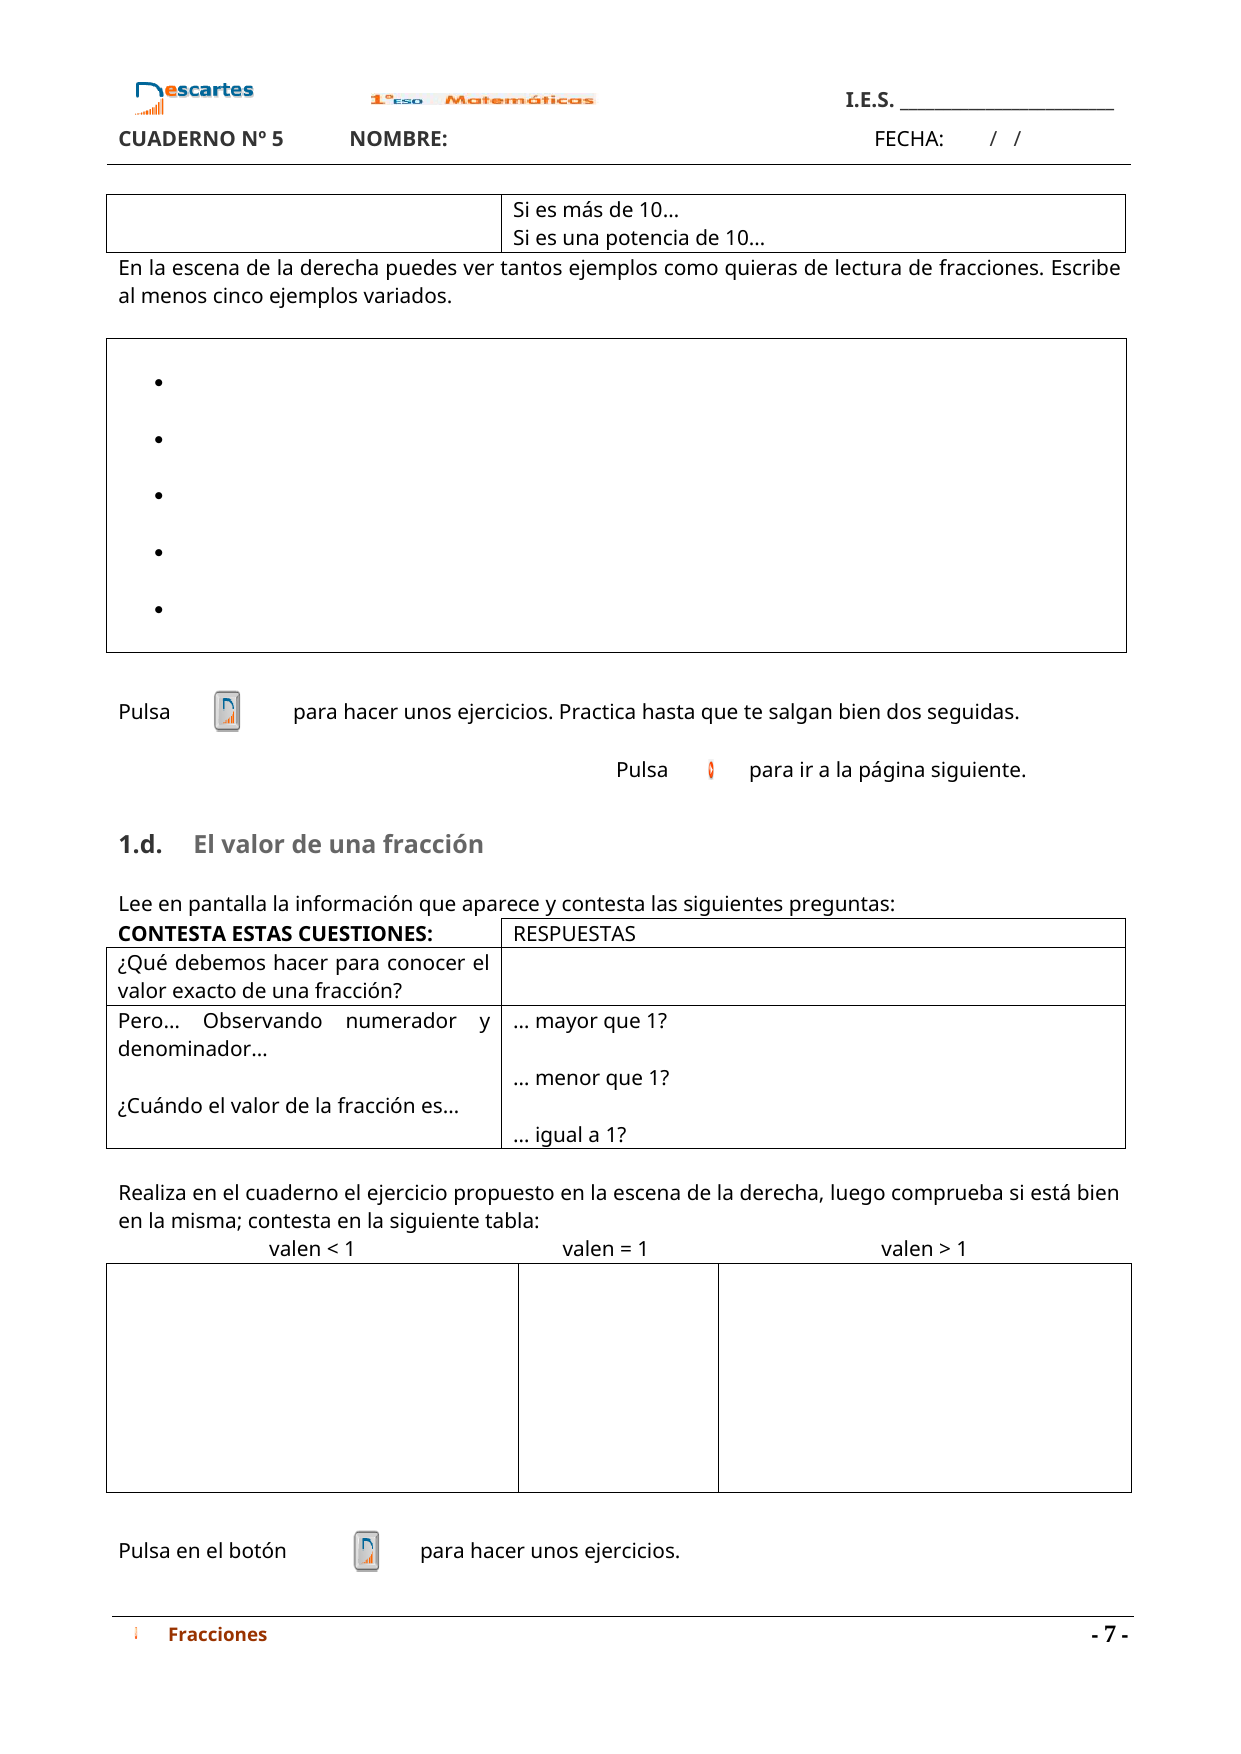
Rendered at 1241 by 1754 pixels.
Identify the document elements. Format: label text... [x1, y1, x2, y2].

text Realiza en el cuaderno el ejercicio propuesto en la escena de la derecha, luego comprueba si está bien en la misma; contesta en la siguiente tabla: [118, 1178, 1122, 1234]
table_header Pulsa [107, 682, 186, 741]
table_header valen = 1 [519, 1235, 718, 1263]
table_cell Si es más de 10… Si es una potencia de 10… [502, 195, 1125, 252]
table_cell [519, 1264, 718, 1492]
table_header RESPUESTAS [502, 919, 1125, 947]
table_cell para ir a la página siguiente. [742, 741, 1129, 798]
table_header valen < 1 [106, 1235, 518, 1263]
table_header para hacer unos ejercicios. [409, 1521, 1137, 1580]
picture [708, 759, 714, 780]
picture [134, 1626, 138, 1639]
picture [371, 93, 599, 105]
table_cell … mayor que 1? … menor que 1? … igual a 1? [502, 1006, 1125, 1148]
table_cell [107, 741, 608, 798]
table_header CONTESTA ESTAS CUESTIONES: [106, 918, 501, 947]
table_header Pulsa en el botón [107, 1521, 325, 1580]
table_cell ¿Qué debemos hacer para conocer el valor exacto de una fracción? [107, 948, 501, 1005]
table_cell [107, 195, 501, 252]
text Lee en pantalla la información que aparece y contesta las siguientes preguntas: [118, 889, 1122, 918]
table_cell [502, 948, 1125, 1005]
table_header [107, 339, 1126, 652]
table_header [325, 1521, 408, 1580]
picture [134, 82, 257, 115]
table_header [186, 682, 282, 741]
table_cell Pero… Observando numerador y denominador… ¿Cuándo el valor de la fracción es… [107, 1006, 501, 1148]
table_cell [684, 741, 742, 798]
table_cell Pulsa [609, 741, 684, 798]
picture [353, 1530, 380, 1572]
table_header para hacer unos ejercicios. Practica hasta que te salgan bien dos seguidas. [282, 682, 1129, 741]
list El valor de una fracción [118, 827, 1122, 861]
picture [213, 690, 241, 732]
table_header valen > 1 [718, 1235, 1131, 1263]
text En la escena de la derecha puedes ver tantos ejemplos como quieras de lectura de fracciones. Escribe al menos cinco ejemplos variados. [118, 253, 1122, 310]
table_cell [107, 1264, 518, 1492]
table_cell [719, 1264, 1131, 1492]
